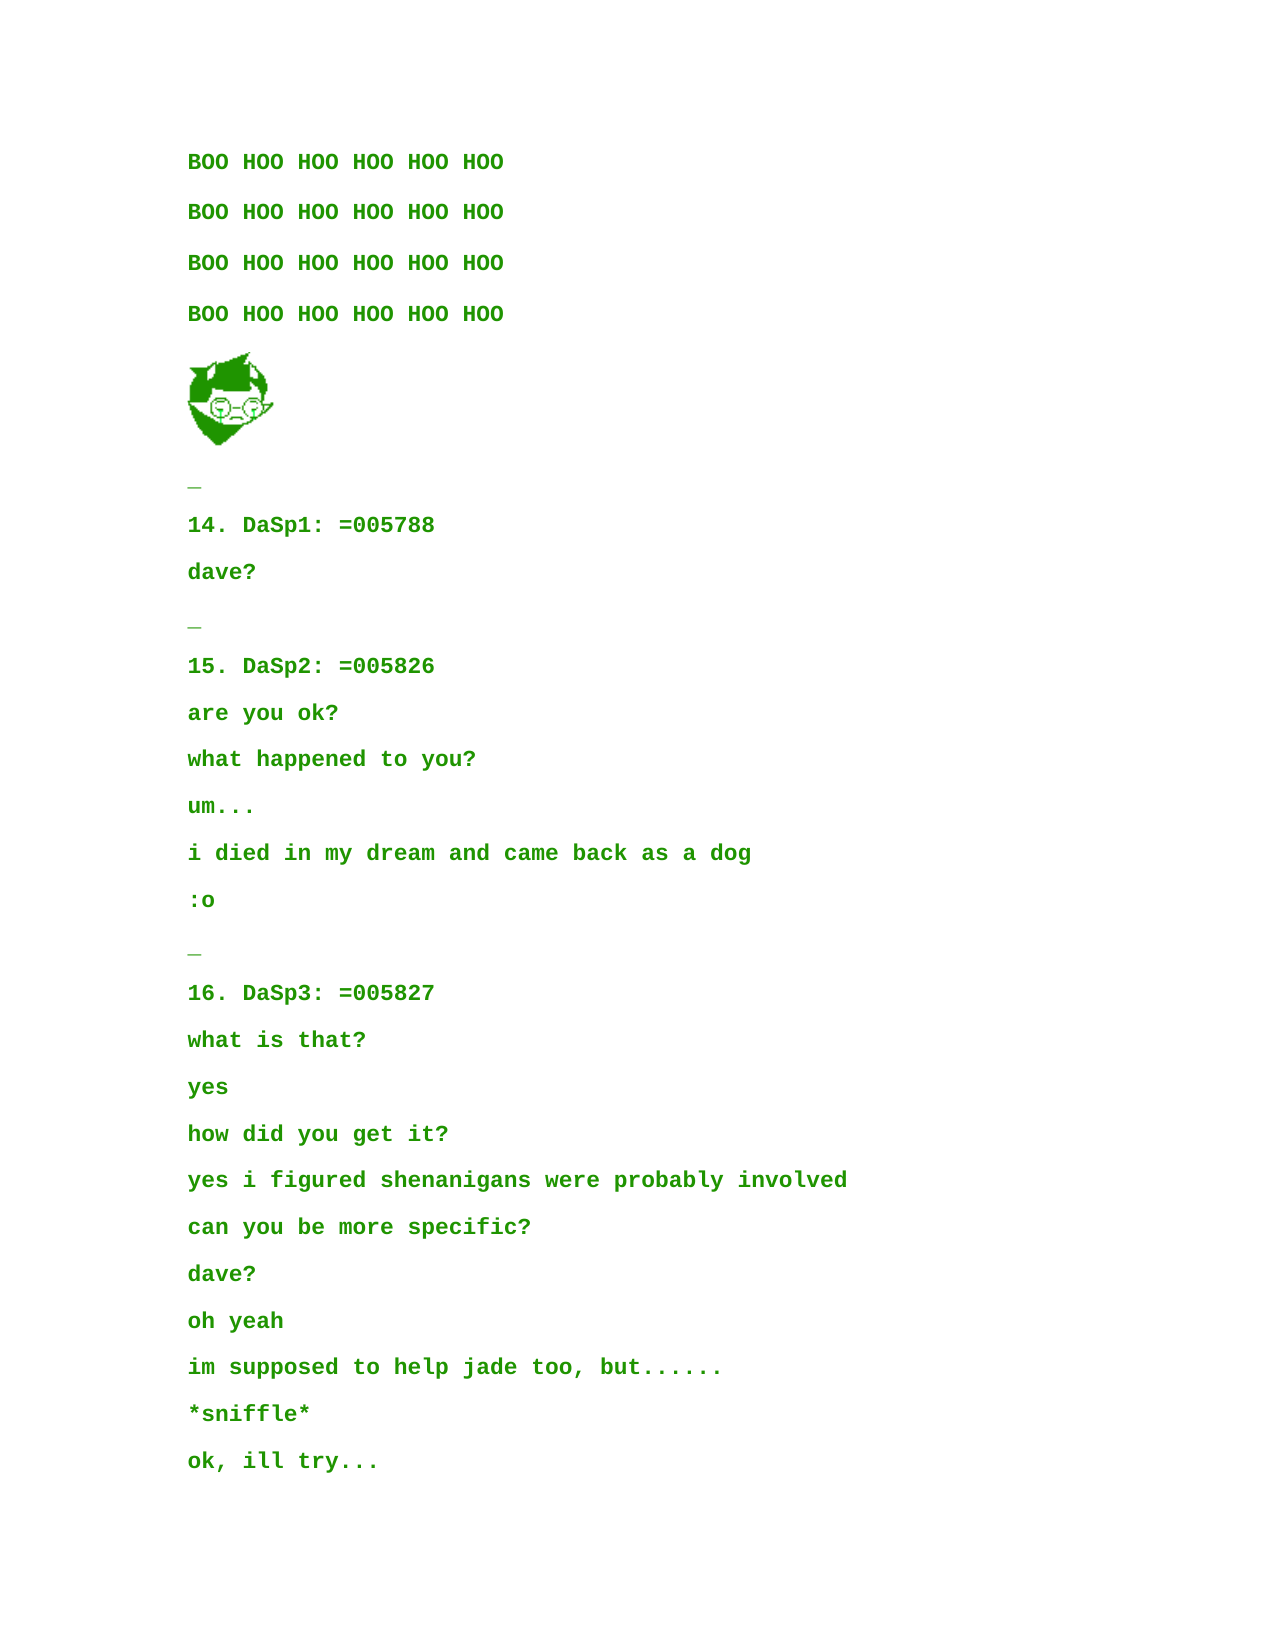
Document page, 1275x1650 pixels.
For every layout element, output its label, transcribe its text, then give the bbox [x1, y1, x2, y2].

text 16. DaSp3: =005827 [187, 982, 1087, 1007]
text ok, ill try... [187, 1449, 1087, 1475]
text BOO HOO HOO HOO HOO HOO [187, 150, 1087, 176]
text what is that? [187, 1028, 1087, 1054]
text how did you get it? [187, 1122, 1087, 1148]
text i died in my dream and came back as a dog [187, 841, 1087, 867]
text im supposed to help jade too, but...... [187, 1356, 1087, 1382]
text oh yeah [187, 1309, 1087, 1335]
text dave? [187, 561, 1087, 587]
text yes [187, 1075, 1087, 1101]
text 15. DaSp2: =005826 [187, 654, 1087, 680]
text :o [187, 888, 1087, 914]
text BOO HOO HOO HOO HOO HOO [187, 201, 1087, 227]
text _ [187, 935, 1087, 961]
text can you be more specific? [187, 1215, 1087, 1241]
text um... [187, 794, 1087, 820]
text _ [187, 607, 1087, 633]
text what happened to you? [187, 748, 1087, 774]
text 14. DaSp1: =005788 [187, 514, 1087, 540]
text BOO HOO HOO HOO HOO HOO [187, 251, 1087, 277]
text _ [187, 467, 1087, 493]
text BOO HOO HOO HOO HOO HOO [187, 302, 1087, 328]
text are you ok? [187, 701, 1087, 727]
text *sniffle* [187, 1402, 1087, 1428]
text yes i figured shenanigans were probably involved [187, 1169, 1087, 1194]
text dave? [187, 1262, 1087, 1288]
